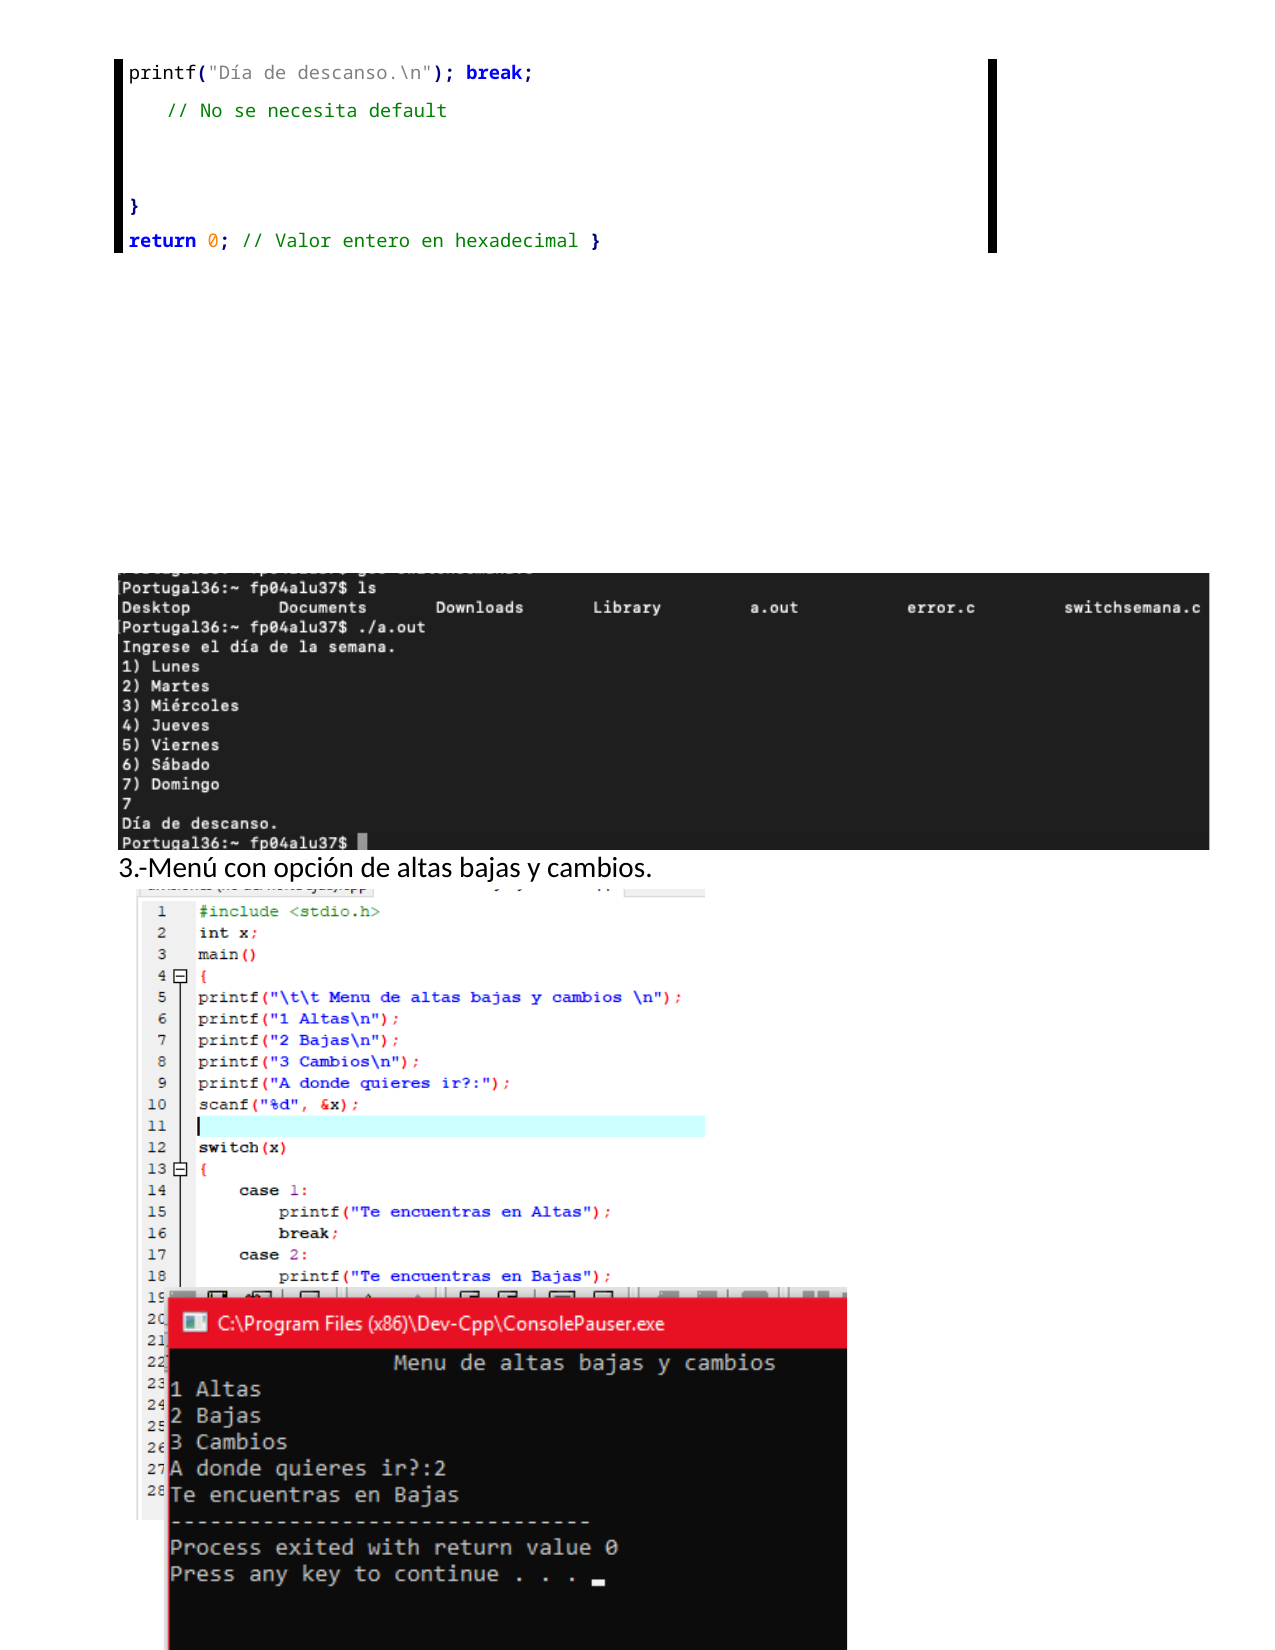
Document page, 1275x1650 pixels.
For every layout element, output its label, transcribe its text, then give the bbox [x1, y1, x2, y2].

picture [136, 889, 233, 1520]
text 3.-Menú con opción de altas bajas y cambios. [118, 573, 1205, 885]
table_cell printf("Día de descanso.\n"); break; // No se necesita default } return 0; // Valor entero en hexadecimal } [123, 59, 988, 253]
